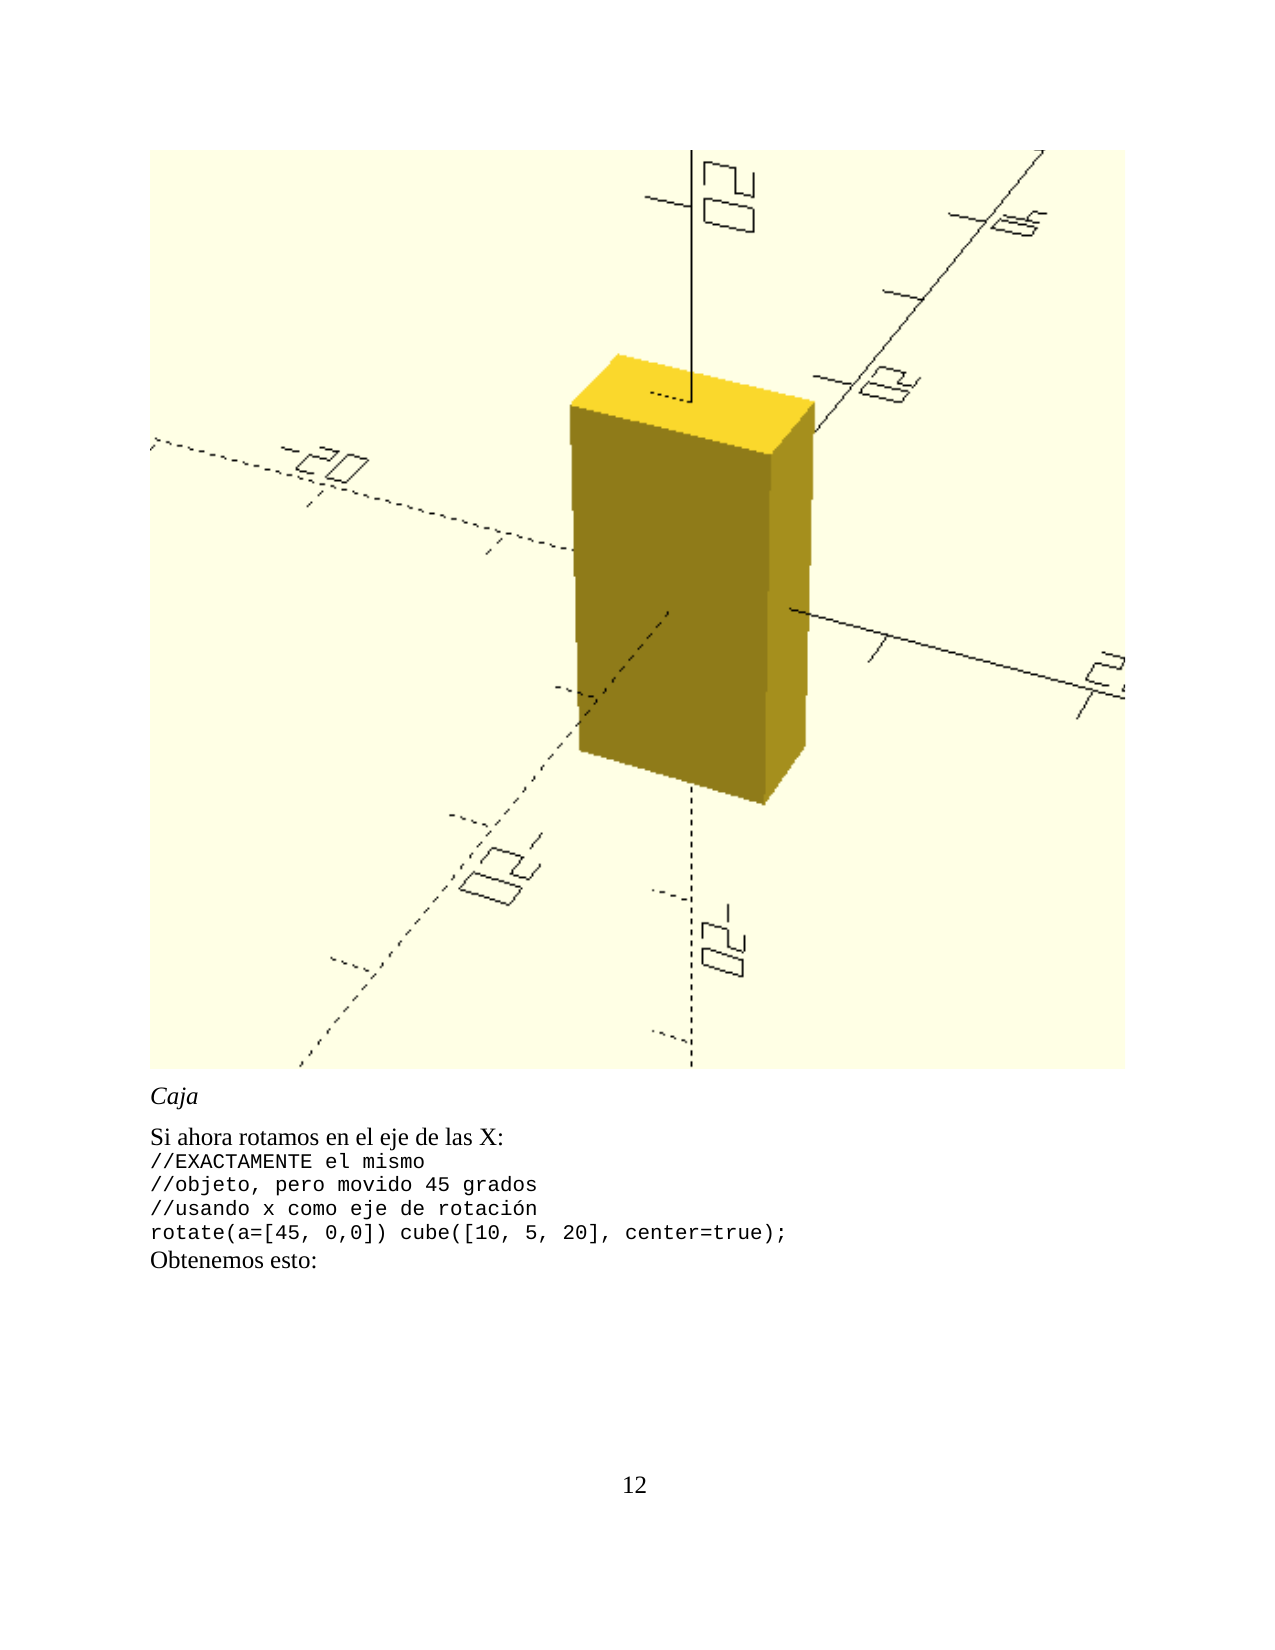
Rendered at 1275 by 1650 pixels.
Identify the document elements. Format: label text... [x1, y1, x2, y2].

text Obtenemos esto: [150, 1245, 1125, 1274]
text rotate(a=[45, 0,0]) cube([10, 5, 20], center=true); [150, 1222, 1125, 1245]
text Caja [150, 1081, 1125, 1109]
picture [150, 150, 1125, 1069]
text //objeto, pero movido 45 grados [150, 1174, 1125, 1198]
text //EXACTAMENTE el mismo [150, 1151, 1125, 1174]
text //usando x como eje de rotación [150, 1198, 1125, 1222]
text Si ahora rotamos en el eje de las X: [150, 1122, 1125, 1151]
